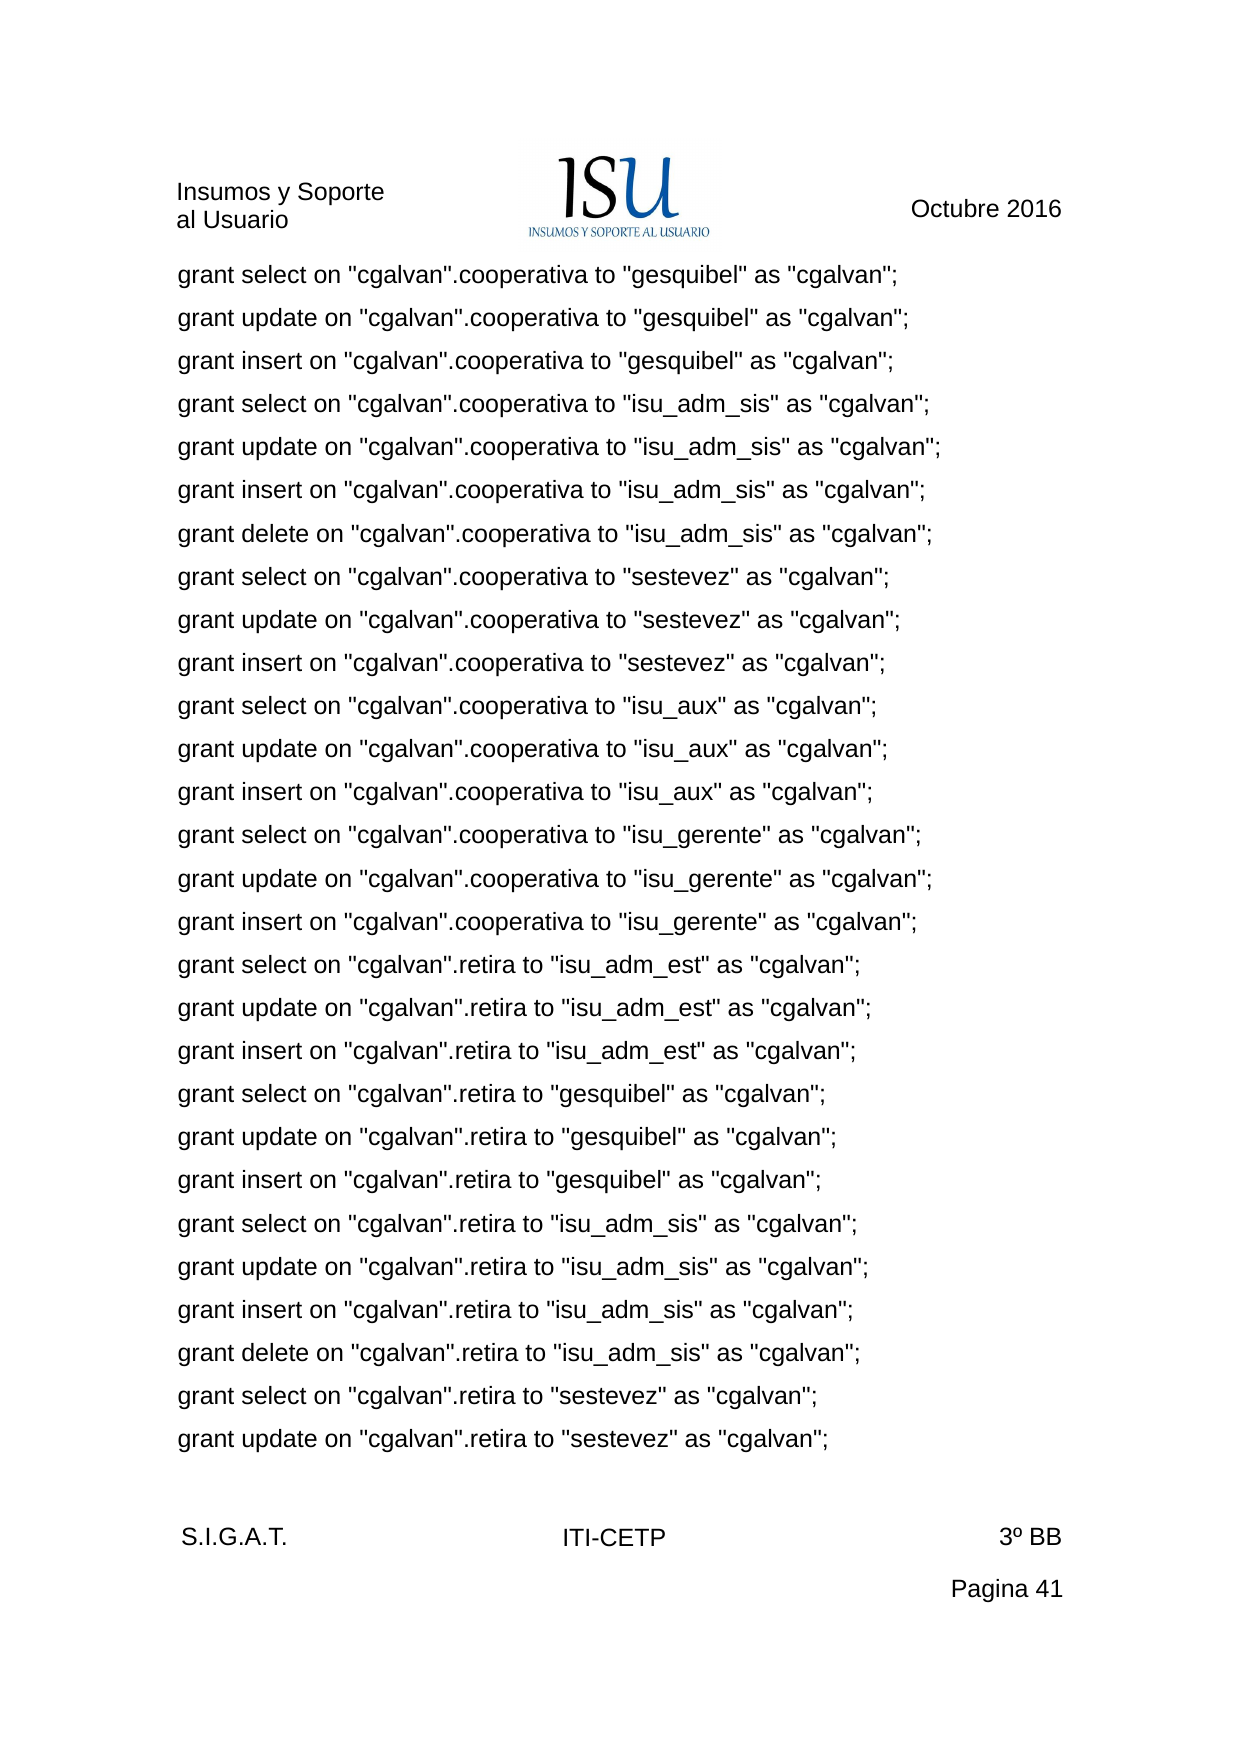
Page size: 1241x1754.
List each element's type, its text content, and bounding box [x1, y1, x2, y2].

text grant update on "cgalvan".retira to "gesquibel" as "cgalvan"; [177, 1122, 1063, 1151]
text grant update on "cgalvan".retira to "sestevez" as "cgalvan"; [177, 1424, 1063, 1453]
text grant insert on "cgalvan".retira to "gesquibel" as "cgalvan"; [177, 1165, 1063, 1194]
text grant insert on "cgalvan".cooperativa to "isu_aux" as "cgalvan"; [177, 777, 1063, 806]
text grant select on "cgalvan".cooperativa to "isu_aux" as "cgalvan"; [177, 691, 1063, 720]
text grant update on "cgalvan".cooperativa to "gesquibel" as "cgalvan"; [177, 303, 1063, 332]
text grant select on "cgalvan".cooperativa to "sestevez" as "cgalvan"; [177, 562, 1063, 590]
text grant select on "cgalvan".cooperativa to "gesquibel" as "cgalvan"; [177, 260, 1063, 288]
text grant select on "cgalvan".retira to "isu_adm_sis" as "cgalvan"; [177, 1208, 1063, 1237]
text grant select on "cgalvan".retira to "gesquibel" as "cgalvan"; [177, 1079, 1063, 1108]
text grant insert on "cgalvan".cooperativa to "sestevez" as "cgalvan"; [177, 648, 1063, 677]
text grant select on "cgalvan".cooperativa to "isu_adm_sis" as "cgalvan"; [177, 389, 1063, 418]
text grant update on "cgalvan".cooperativa to "isu_adm_sis" as "cgalvan"; [177, 432, 1063, 461]
text grant select on "cgalvan".retira to "isu_adm_est" as "cgalvan"; [177, 950, 1063, 978]
text grant delete on "cgalvan".retira to "isu_adm_sis" as "cgalvan"; [177, 1338, 1063, 1367]
text grant insert on "cgalvan".retira to "isu_adm_sis" as "cgalvan"; [177, 1295, 1063, 1323]
text grant select on "cgalvan".cooperativa to "isu_gerente" as "cgalvan"; [177, 820, 1063, 849]
text grant delete on "cgalvan".cooperativa to "isu_adm_sis" as "cgalvan"; [177, 518, 1063, 547]
text grant update on "cgalvan".retira to "isu_adm_est" as "cgalvan"; [177, 993, 1063, 1022]
text grant update on "cgalvan".cooperativa to "sestevez" as "cgalvan"; [177, 605, 1063, 633]
text grant insert on "cgalvan".cooperativa to "isu_gerente" as "cgalvan"; [177, 907, 1063, 935]
text grant update on "cgalvan".cooperativa to "isu_gerente" as "cgalvan"; [177, 863, 1063, 892]
text grant insert on "cgalvan".retira to "isu_adm_est" as "cgalvan"; [177, 1036, 1063, 1065]
text grant insert on "cgalvan".cooperativa to "isu_adm_sis" as "cgalvan"; [177, 475, 1063, 504]
picture [517, 138, 723, 252]
text grant update on "cgalvan".retira to "isu_adm_sis" as "cgalvan"; [177, 1252, 1063, 1280]
text grant insert on "cgalvan".cooperativa to "gesquibel" as "cgalvan"; [177, 346, 1063, 375]
text grant update on "cgalvan".cooperativa to "isu_aux" as "cgalvan"; [177, 734, 1063, 763]
text grant select on "cgalvan".retira to "sestevez" as "cgalvan"; [177, 1381, 1063, 1410]
